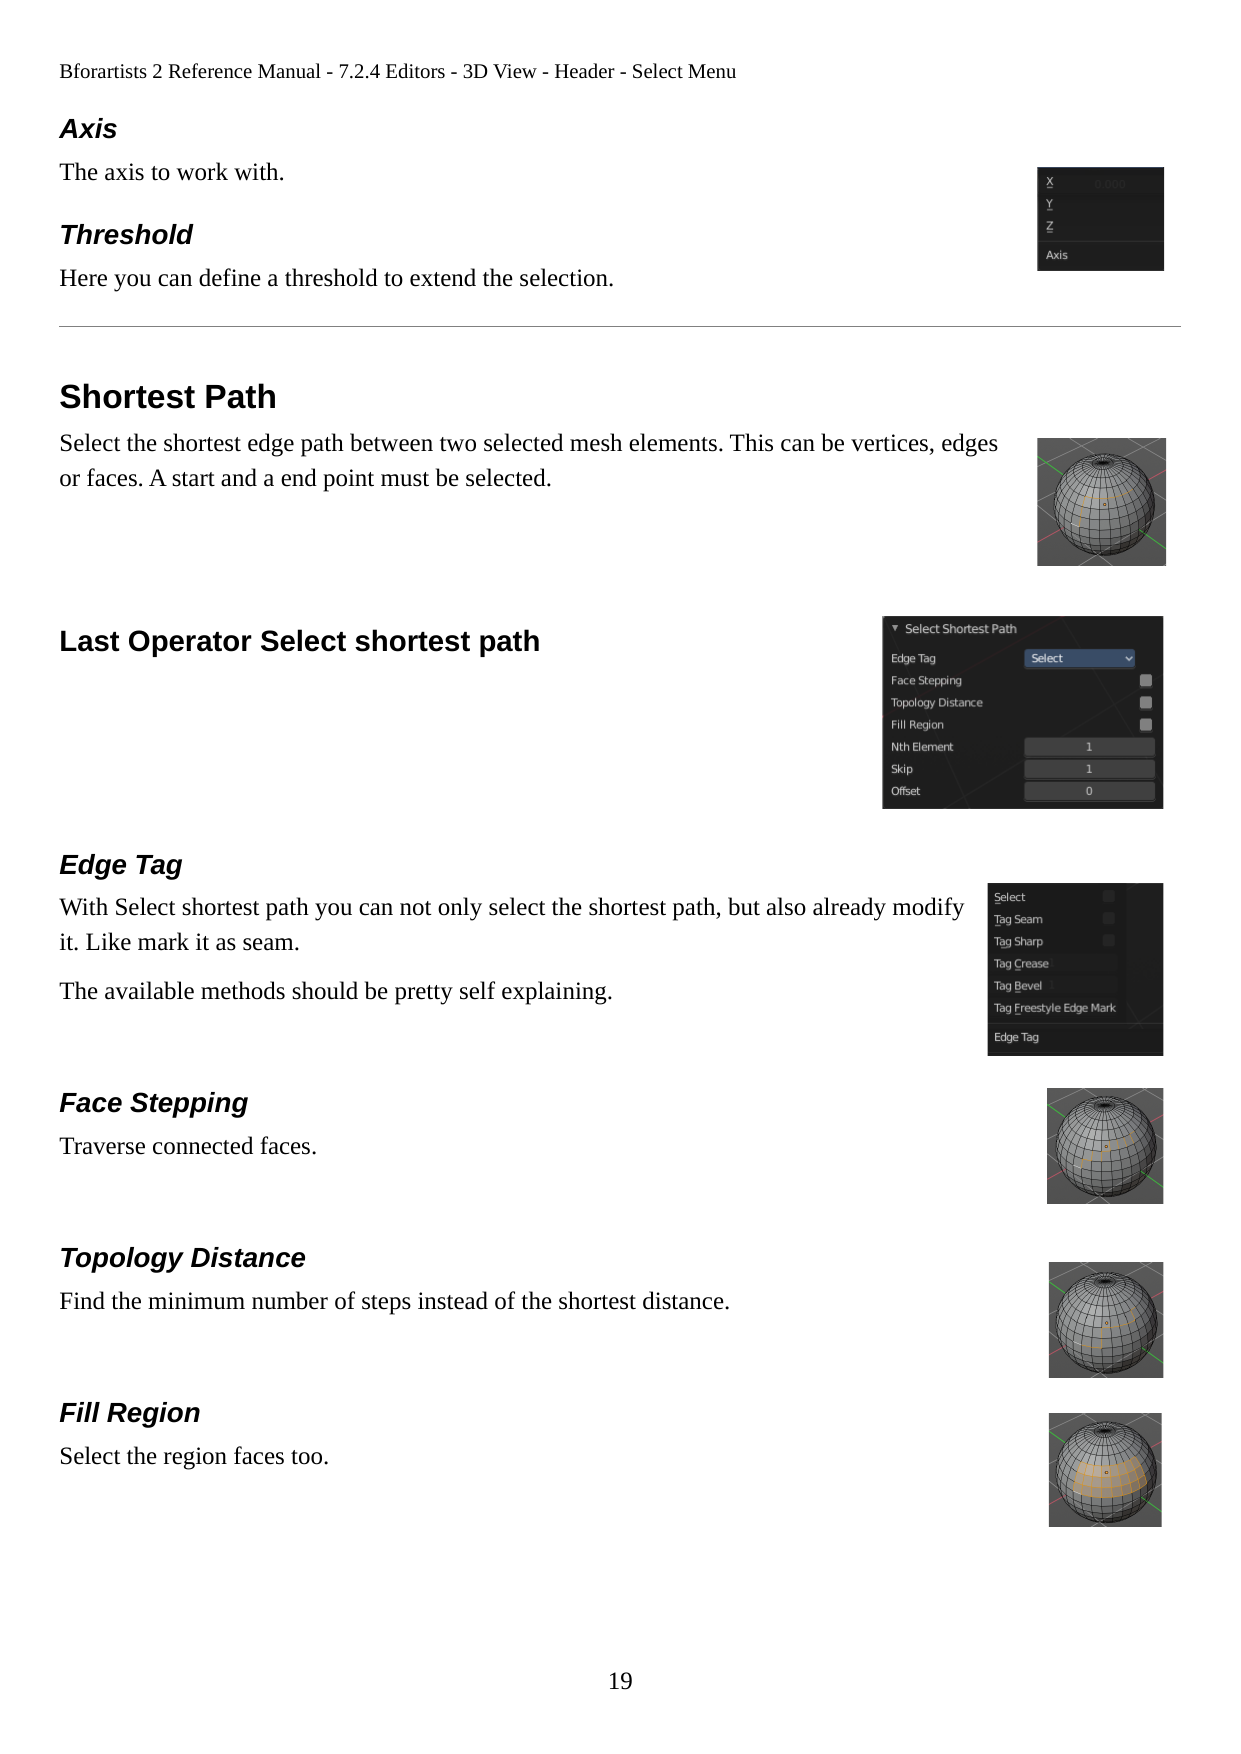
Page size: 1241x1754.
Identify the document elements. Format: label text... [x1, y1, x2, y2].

text Select the shortest edge path between two selected mesh elements. This can be vertices, edges or faces. A start and a end point must be selected. [59, 428, 1181, 491]
text Here you can define a threshold to extend the selection. [59, 263, 1181, 292]
subtitle Topology Distance [59, 1242, 1181, 1273]
subtitle Fill Region [59, 1397, 1181, 1428]
text Select the region faces too. [59, 1441, 1048, 1470]
picture [1048, 1262, 1164, 1378]
subtitle Face Stepping [59, 1087, 1181, 1118]
picture [882, 616, 1164, 809]
picture [987, 883, 1164, 1056]
picture [1037, 167, 1165, 271]
text The axis to work with. [59, 157, 1181, 186]
subtitle Axis [59, 113, 1181, 144]
text The available methods should be pretty self explaining. [59, 976, 987, 1005]
subtitle Shortest Path [59, 377, 1181, 416]
picture [1048, 1413, 1162, 1527]
subtitle Edge Tag [59, 848, 1181, 880]
subtitle Last Operator Select shortest path [59, 624, 882, 658]
picture [1047, 1088, 1164, 1204]
picture [1037, 438, 1167, 566]
subtitle [1165, 218, 1181, 250]
subtitle Threshold [59, 218, 1037, 250]
text Traverse connected faces. [59, 1131, 1047, 1160]
text With Select shortest path you can not only select the shortest path, but also already modify it. Like mark it as seam. [59, 892, 987, 956]
text Find the minimum number of steps instead of the shortest distance. [59, 1286, 1048, 1315]
